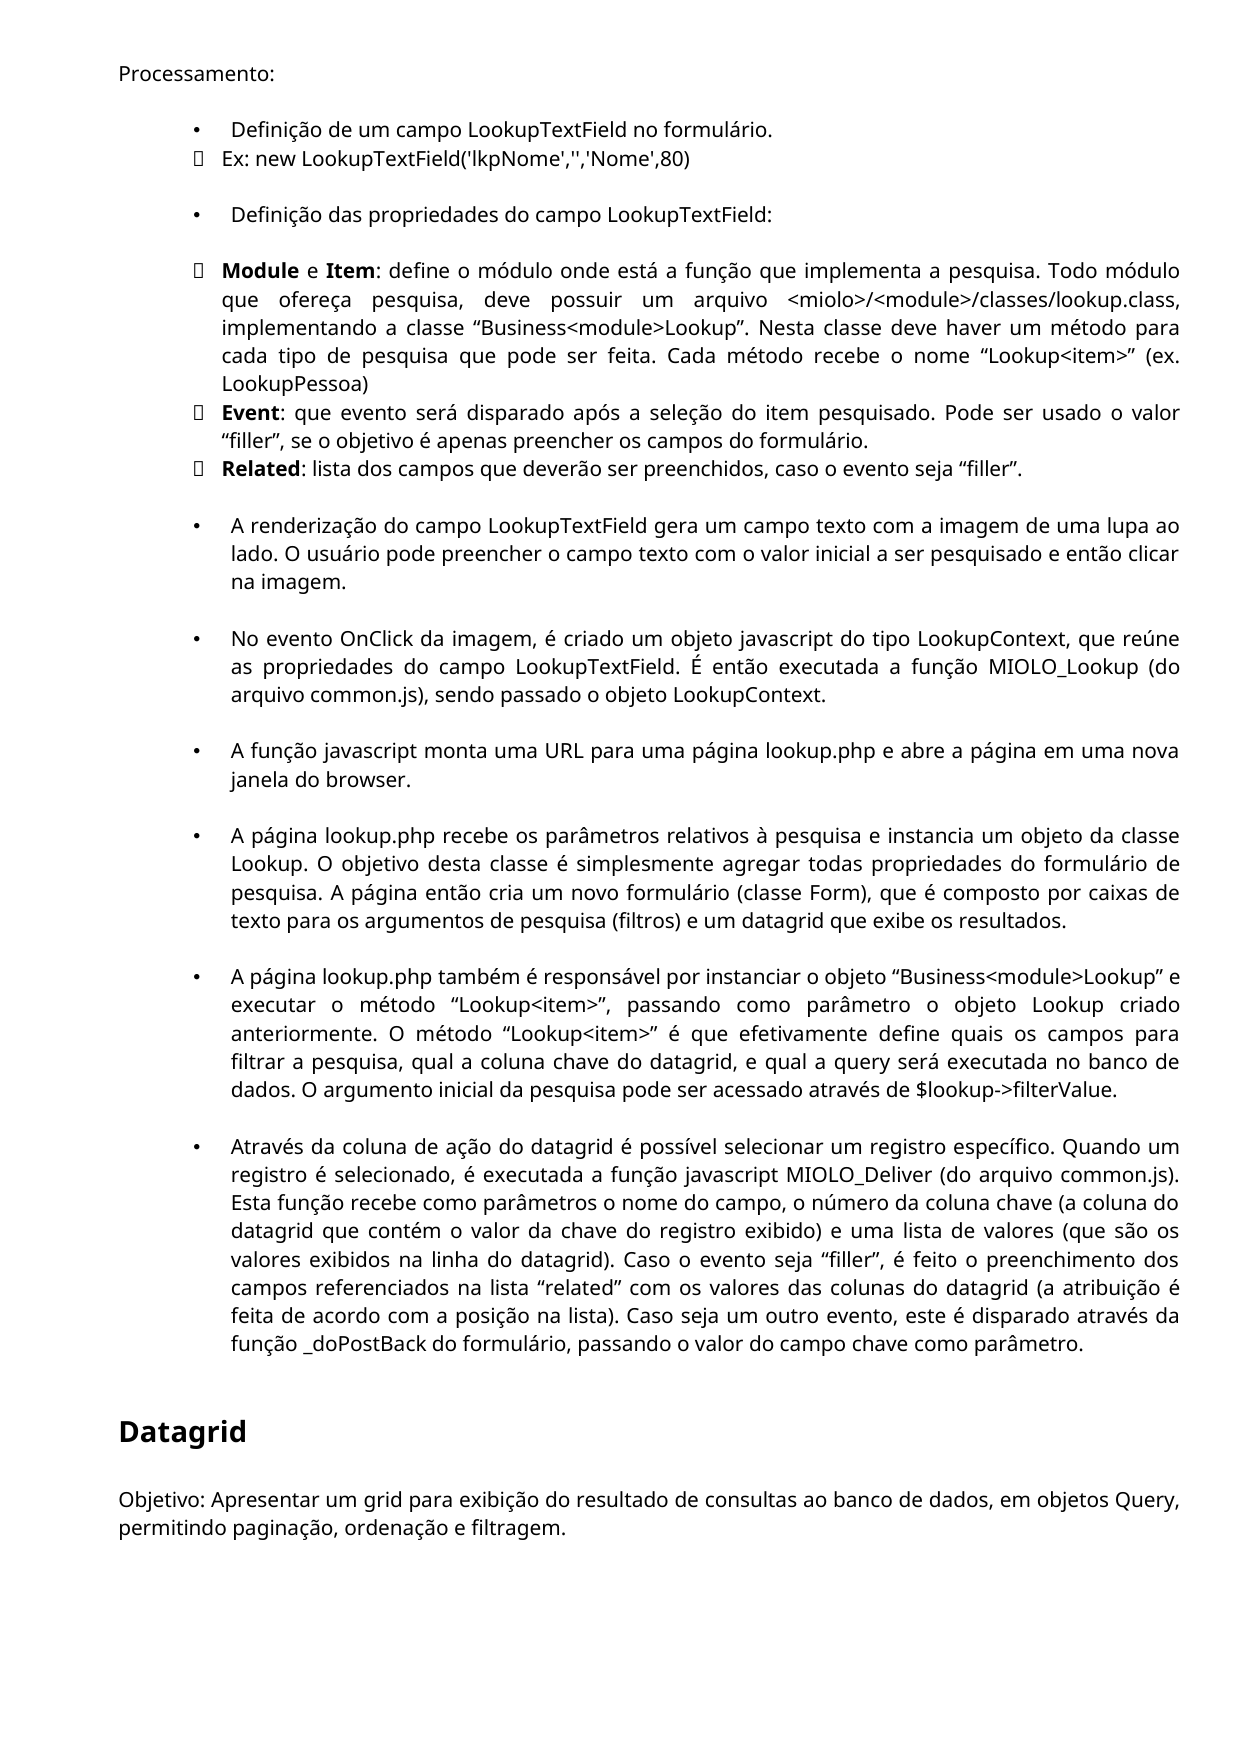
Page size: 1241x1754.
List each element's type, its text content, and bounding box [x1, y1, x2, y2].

list Definição das propriedades do campo LookupTextField: [193, 200, 1181, 228]
text Objetivo: Apresentar um grid para exibição do resultado de consultas ao banco de dados, em objetos Query, permitindo paginação, ordenação e filtragem. [118, 1485, 1181, 1542]
list A página lookup.php também é responsável por instanciar o objeto “Business<module>Lookup” e executar o método “Lookup<item>”, passando como parâmetro o objeto Lookup criado anteriormente. O método “Lookup<item>” é que efetivamente define quais os campos para filtrar a pesquisa, qual a coluna chave do datagrid, e qual a query será executada no banco de dados. O argumento inicial da pesquisa pode ser acessado através de $lookup->filterValue. [193, 962, 1181, 1103]
list Ex: new LookupTextField('lkpNome','','Nome',80) [192, 144, 1181, 172]
subtitle Datagrid [118, 1411, 1181, 1451]
list No evento OnClick da imagem, é criado um objeto javascript do tipo LookupContext, que reúne as propriedades do campo LookupTextField. É então executada a função MIOLO_Lookup (do arquivo common.js), sendo passado o objeto LookupContext. [193, 624, 1181, 708]
list Definição de um campo LookupTextField no formulário. [193, 116, 1181, 144]
list A função javascript monta uma URL para uma página lookup.php e abre a página em uma nova janela do browser. [193, 737, 1181, 793]
text Processamento: [118, 59, 1181, 87]
list Através da coluna de ação do datagrid é possível selecionar um registro específico. Quando um registro é selecionado, é executada a função javascript MIOLO_Deliver (do arquivo common.js). Esta função recebe como parâmetros o nome do campo, o número da coluna chave (a coluna do datagrid que contém o valor da chave do registro exibido) e uma lista de valores (que são os valores exibidos na linha do datagrid). Caso o evento seja “filler”, é feito o preenchimento dos campos referenciados na lista “related” com os valores das colunas do datagrid (a atribuição é feita de acordo com a posição na lista). Caso seja um outro evento, este é disparado através da função _doPostBack do formulário, passando o valor do campo chave como parâmetro. [193, 1132, 1181, 1358]
list A página lookup.php recebe os parâmetros relativos à pesquisa e instancia um objeto da classe Lookup. O objetivo desta classe é simplesmente agregar todas propriedades do formulário de pesquisa. A página então cria um novo formulário (classe Form), que é composto por caixas de texto para os argumentos de pesquisa (filtros) e um datagrid que exibe os resultados. [193, 821, 1181, 934]
list Module e Item: define o módulo onde está a função que implementa a pesquisa. Todo módulo que ofereça pesquisa, deve possuir um arquivo <miolo>/<module>/classes/lookup.class, implementando a classe “Business<module>Lookup”. Nesta classe deve haver um método para cada tipo de pesquisa que pode ser feita. Cada método recebe o nome “Lookup<item>” (ex. LookupPessoa) [192, 257, 1181, 398]
list Related: lista dos campos que deverão ser preenchidos, caso o evento seja “filler”. [192, 454, 1181, 482]
list Event: que evento será disparado após a seleção do item pesquisado. Pode ser usado o valor “filler”, se o objetivo é apenas preencher os campos do formulário. [192, 398, 1181, 454]
list A renderização do campo LookupTextField gera um campo texto com a imagem de uma lupa ao lado. O usuário pode preencher o campo texto com o valor inicial a ser pesquisado e então clicar na imagem. [193, 511, 1181, 595]
